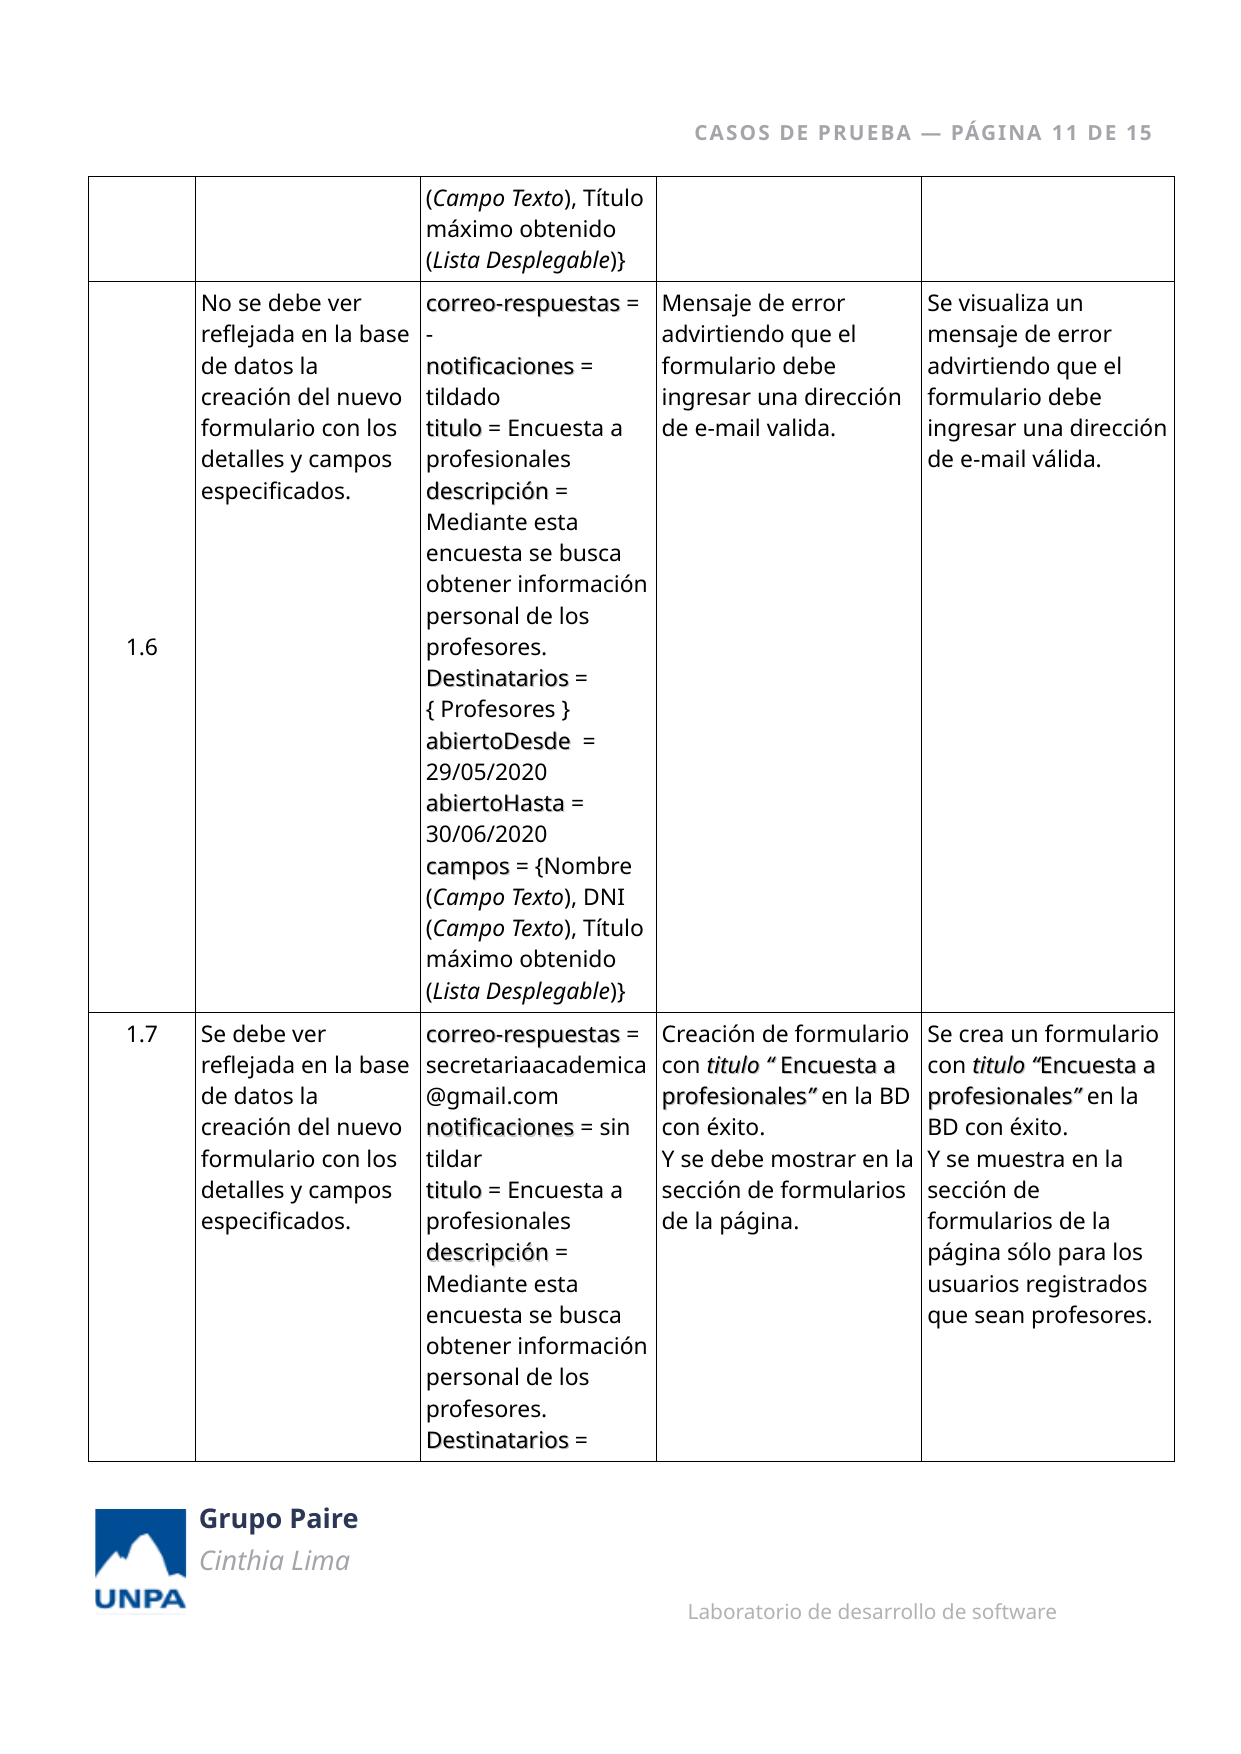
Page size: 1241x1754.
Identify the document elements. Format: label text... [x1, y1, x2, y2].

table_cell Se visualiza un mensaje de error advirtiendo que el formulario debe ingresar una dirección de e-mail válida. [922, 282, 1174, 1012]
table_cell [196, 177, 420, 281]
table_cell 1.7 [89, 1013, 195, 1461]
table_cell Se debe ver reflejada en la base de datos la creación del nuevo formulario con los detalles y campos especificados. [196, 1013, 420, 1461]
table_cell (Campo Texto), Título máximo obtenido (Lista Desplegable)} [421, 177, 656, 281]
table_cell No se debe ver reflejada en la base de datos la creación del nuevo formulario con los detalles y campos especificados. [196, 282, 420, 1012]
picture [95, 1509, 187, 1615]
table_cell correo-respuestas = - notificaciones = tildado titulo = Encuesta a profesionales descripción = Mediante esta encuesta se busca obtener información personal de los profesores. Destinatarios = { Profesores } abiertoDesde = 29/05/2020 abiertoHasta = 30/06/2020 campos = {Nombre (Campo Texto), DNI (Campo Texto), Título máximo obtenido (Lista Desplegable)} [421, 282, 656, 1012]
table_cell 1.6 [89, 282, 195, 1012]
table_cell [657, 177, 921, 281]
table_cell correo-respuestas = secretariaacademica@gmail.com notificaciones = sin tildar titulo = Encuesta a profesionales descripción = Mediante esta encuesta se busca obtener información personal de los profesores. Destinatarios = [421, 1013, 656, 1461]
table_cell [922, 177, 1174, 281]
table_cell Se crea un formulario con titulo “Encuesta a profesionales” en la BD con éxito. Y se muestra en la sección de formularios de la página sólo para los usuarios registrados que sean profesores. [922, 1013, 1174, 1461]
table_cell Creación de formulario con titulo “ Encuesta a profesionales” en la BD con éxito. Y se debe mostrar en la sección de formularios de la página. [657, 1013, 921, 1461]
table_cell Mensaje de error advirtiendo que el formulario debe ingresar una dirección de e-mail valida. [657, 282, 921, 1012]
table_cell [89, 177, 195, 281]
